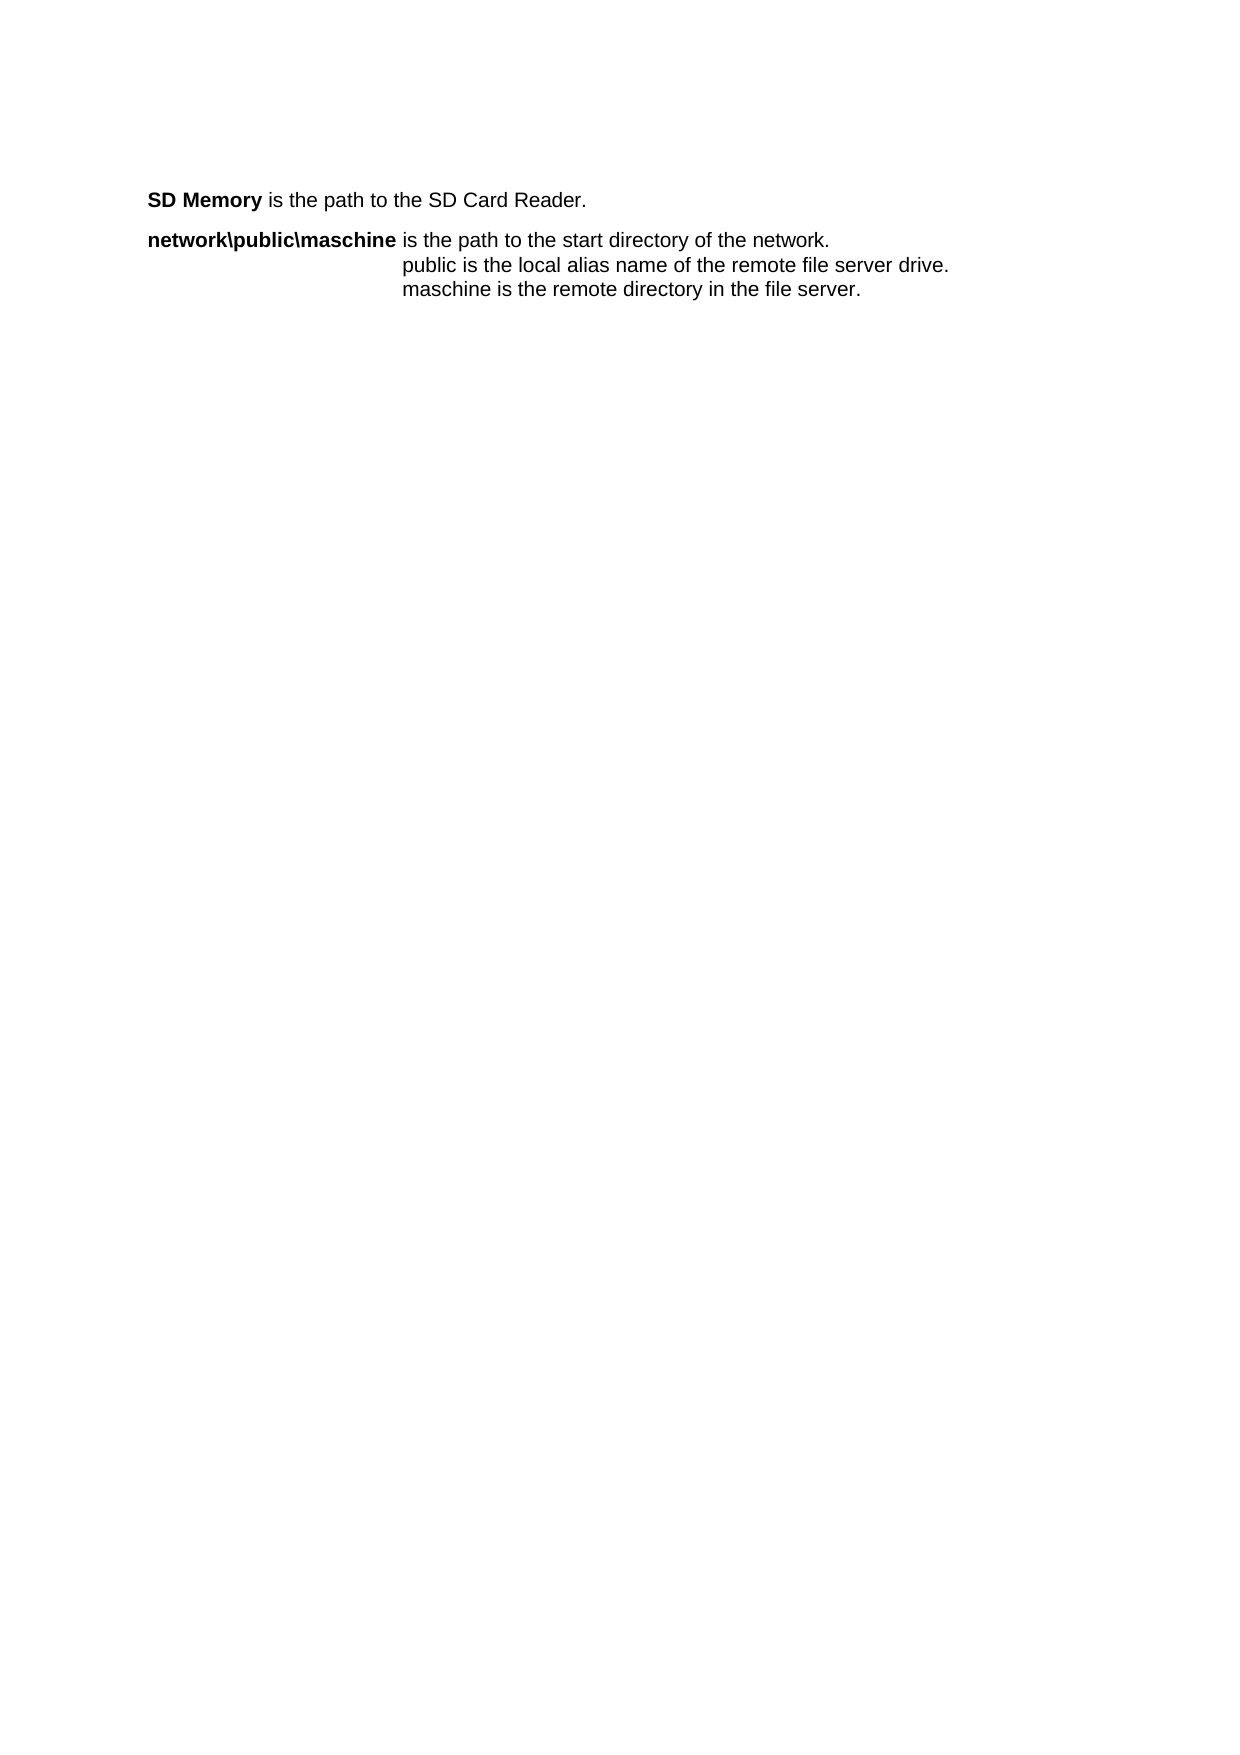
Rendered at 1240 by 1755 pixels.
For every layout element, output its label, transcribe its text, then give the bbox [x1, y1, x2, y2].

text public is the local alias name of the remote file server drive. maschine is the remote directory in the file server. [402, 252, 1031, 300]
text SD Memory is the path to the SD Card Reader. [147, 187, 1100, 211]
text network\public\maschine is the path to the start directory of the network. [147, 228, 1100, 252]
